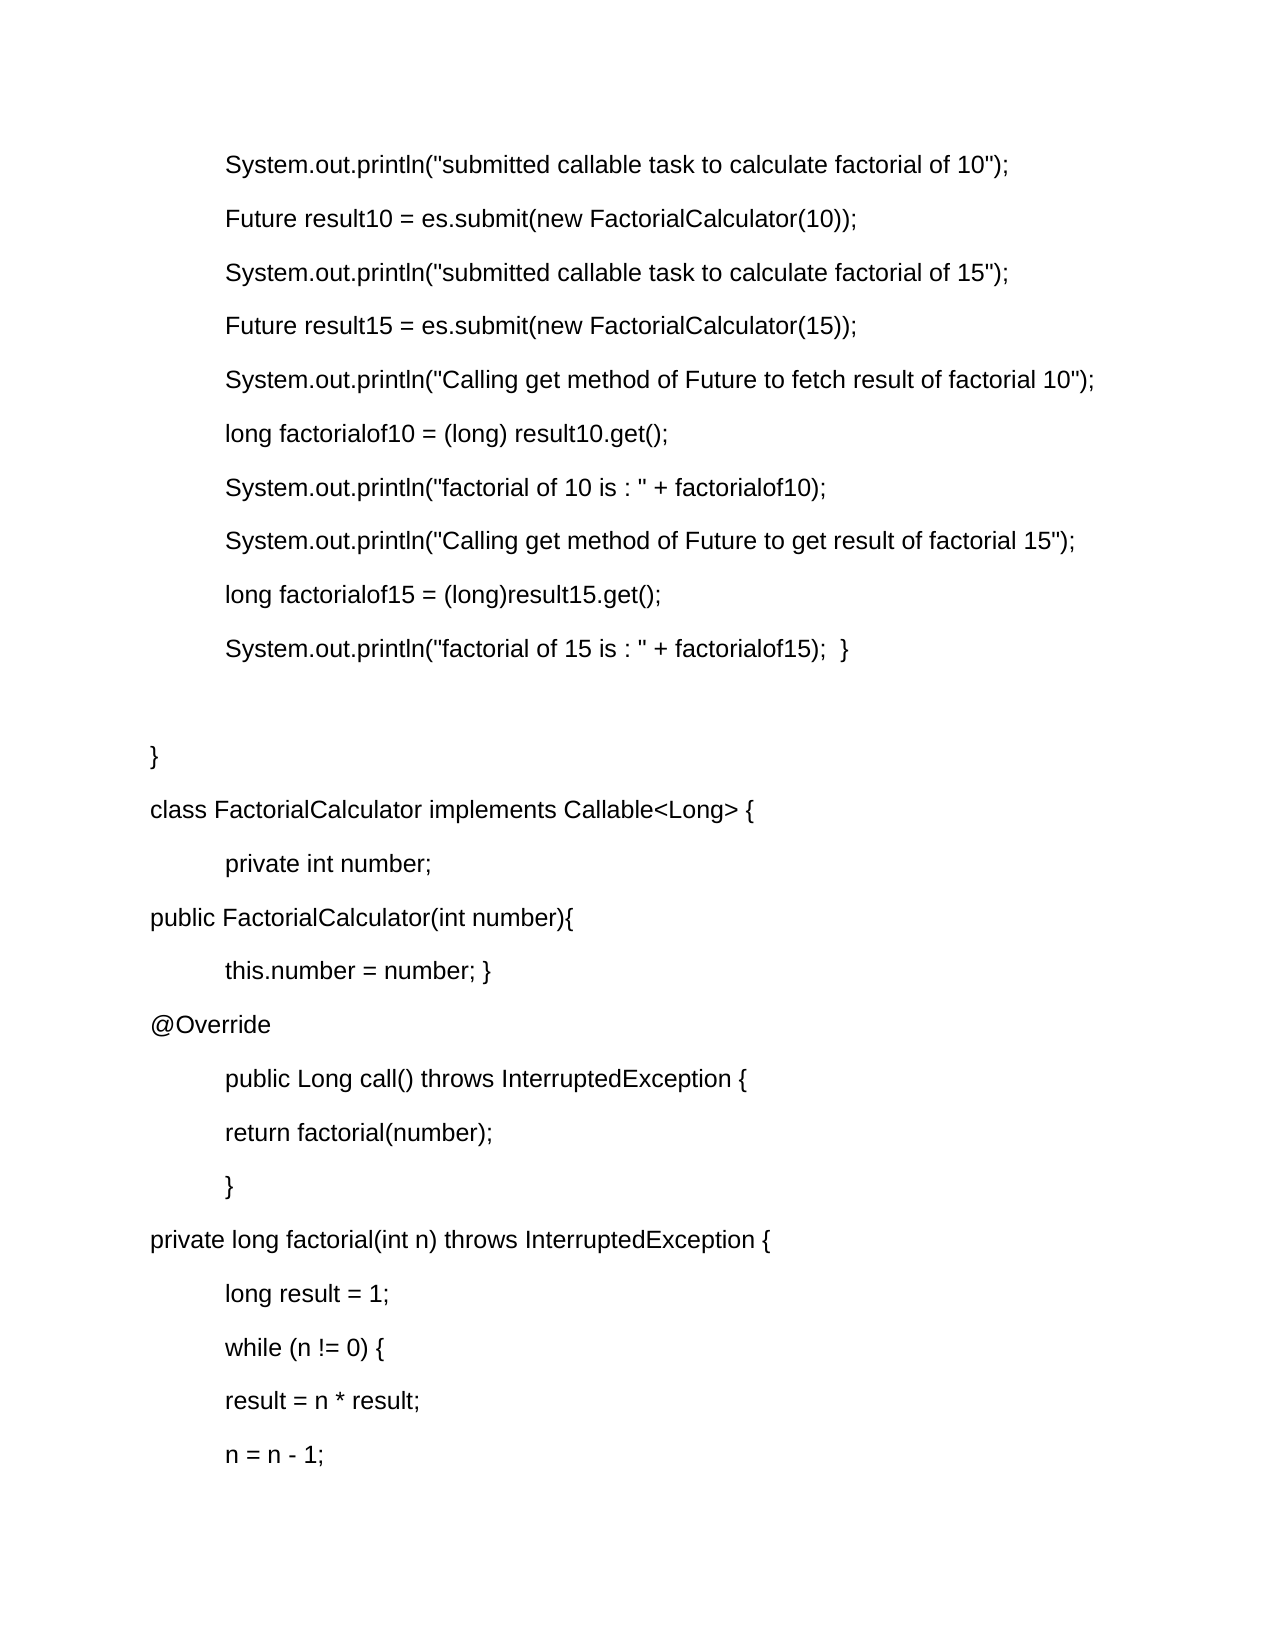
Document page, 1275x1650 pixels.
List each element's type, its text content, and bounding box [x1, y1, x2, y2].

text System.out.println("Calling get method of Future to fetch result of factorial 10"); [150, 365, 1125, 394]
text long result = 1; [150, 1279, 1125, 1307]
text System.out.println("submitted callable task to calculate factorial of 10"); [150, 150, 1125, 179]
text } [150, 741, 1125, 770]
text System.out.println("Calling get method of Future to get result of factorial 15"); [150, 526, 1125, 555]
text public FactorialCalculator(int number){ [150, 902, 1125, 931]
text this.number = number; } [150, 956, 1125, 985]
text return factorial(number); [150, 1117, 1125, 1146]
text System.out.println("submitted callable task to calculate factorial of 15"); [150, 257, 1125, 286]
text long factorialof15 = (long)result15.get(); [150, 580, 1125, 609]
text n = n - 1; [150, 1440, 1125, 1469]
text } [150, 1171, 1125, 1200]
text class FactorialCalculator implements Callable<Long> { [150, 795, 1125, 824]
text result = n * result; [150, 1386, 1125, 1415]
text long factorialof10 = (long) result10.get(); [150, 419, 1125, 447]
text Future result15 = es.submit(new FactorialCalculator(15)); [150, 311, 1125, 340]
text System.out.println("factorial of 15 is : " + factorialof15); } [150, 634, 1125, 662]
text @Override [150, 1010, 1125, 1039]
text Future result10 = es.submit(new FactorialCalculator(10)); [150, 204, 1125, 232]
text private int number; [150, 849, 1125, 877]
text System.out.println("factorial of 10 is : " + factorialof10); [150, 472, 1125, 501]
text private long factorial(int n) throws InterruptedException { [150, 1225, 1125, 1254]
text while (n != 0) { [150, 1332, 1125, 1361]
text public Long call() throws InterruptedException { [150, 1064, 1125, 1092]
